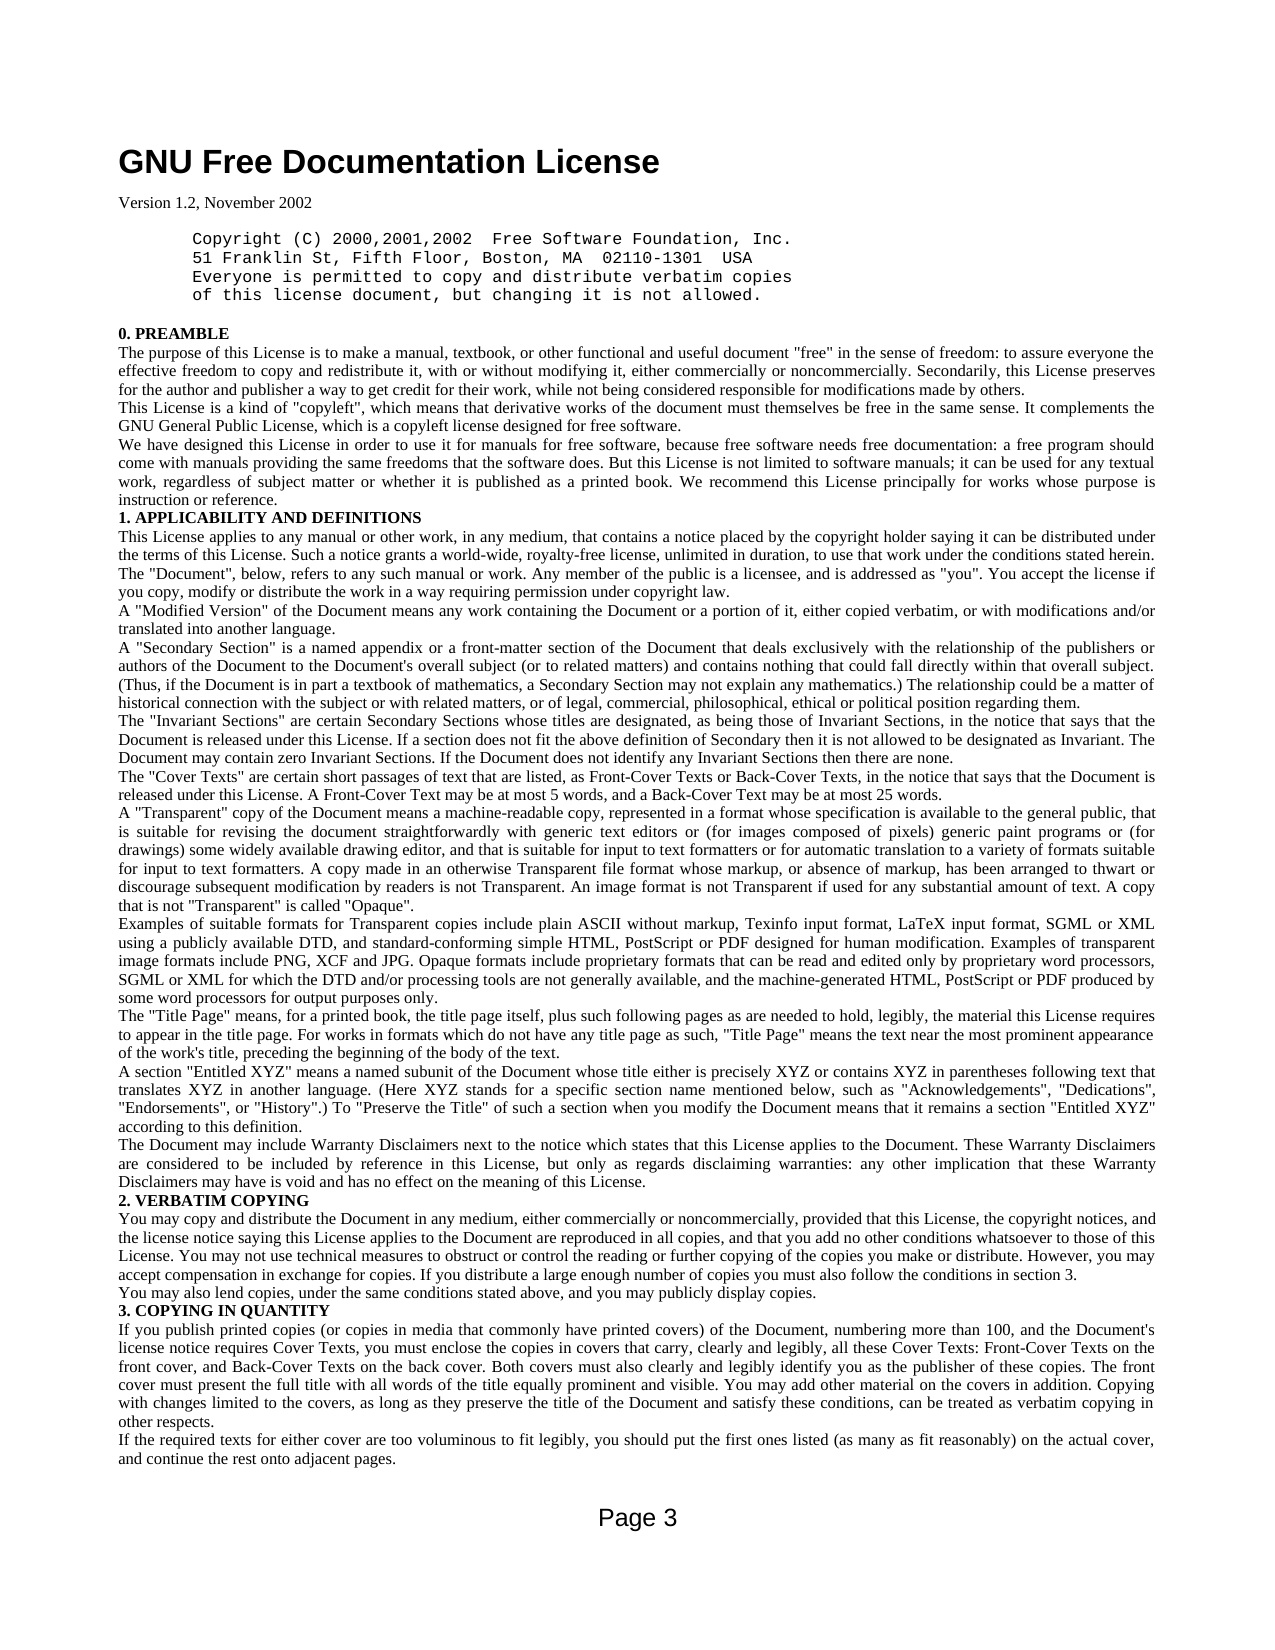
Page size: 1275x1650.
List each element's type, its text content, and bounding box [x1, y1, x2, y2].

text 51 Franklin St, Fifth Floor, Boston, MA 02110-1301 USA [192, 249, 1157, 268]
text This License is a kind of "copyleft", which means that derivative works of the document must themselves be free in the same sense. It complements the GNU General Public License, which is a copyleft license designed for free software. [118, 398, 1157, 435]
text 3. COPYING IN QUANTITY [118, 1302, 1157, 1320]
text This License applies to any manual or other work, in any medium, that contains a notice placed by the copyright holder saying it can be distributed under the terms of this License. Such a notice grants a world-wide, royalty-free license, unlimited in duration, to use that work under the conditions stated herein. The "Document", below, refers to any such manual or work. Any member of the public is a licensee, and is addressed as "you". You accept the license if you copy, modify or distribute the work in a way requiring permission under copyright law. [118, 527, 1157, 601]
text If the required texts for either cover are too voluminous to fit legibly, you should put the first ones listed (as many as fit reasonably) on the actual cover, and continue the rest onto adjacent pages. [118, 1431, 1157, 1468]
text The "Invariant Sections" are certain Secondary Sections whose titles are designated, as being those of Invariant Sections, in the notice that says that the Document is released under this License. If a section does not fit the above definition of Secondary then it is not allowed to be designated as Invariant. The Document may contain zero Invariant Sections. If the Document does not identify any Invariant Sections then there are none. [118, 712, 1157, 767]
text You may also lend copies, under the same conditions stated above, and you may publicly display copies. [118, 1283, 1157, 1302]
subtitle GNU Free Documentation License [118, 143, 1157, 181]
text 2. VERBATIM COPYING [118, 1191, 1157, 1210]
text of this license document, but changing it is not allowed. [192, 287, 1157, 306]
text Everyone is permitted to copy and distribute verbatim copies [192, 268, 1157, 287]
text You may copy and distribute the Document in any medium, either commercially or noncommercially, provided that this License, the copyright notices, and the license notice saying this License applies to the Document are reproduced in all copies, and that you add no other conditions whatsoever to those of this License. You may not use technical measures to obstruct or control the reading or further copying of the copies you make or distribute. However, you may accept compensation in exchange for copies. If you distribute a large enough number of copies you must also follow the conditions in section 3. [118, 1210, 1157, 1283]
text Version 1.2, November 2002 [118, 193, 1157, 212]
text 1. APPLICABILITY AND DEFINITIONS [118, 509, 1157, 527]
text We have designed this License in order to use it for manuals for free software, because free software needs free documentation: a free program should come with manuals providing the same freedoms that the software does. But this License is not limited to software manuals; it can be used for any textual work, regardless of subject matter or whether it is published as a printed book. We recommend this License principally for works whose purpose is instruction or reference. [118, 435, 1157, 509]
text A "Transparent" copy of the Document means a machine-readable copy, represented in a format whose specification is available to the general public, that is suitable for revising the document straightforwardly with generic text editors or (for images composed of pixels) generic paint programs or (for drawings) some widely available drawing editor, and that is suitable for input to text formatters or for automatic translation to a variety of formats suitable for input to text formatters. A copy made in an otherwise Transparent file format whose markup, or absence of markup, has been arranged to thwart or discourage subsequent modification by readers is not Transparent. An image format is not Transparent if used for any substantial amount of text. A copy that is not "Transparent" is called "Opaque". [118, 804, 1157, 915]
text The purpose of this License is to make a manual, textbook, or other functional and useful document "free" in the sense of freedom: to assure everyone the effective freedom to copy and redistribute it, with or without modifying it, either commercially or noncommercially. Secondarily, this License preserves for the author and publisher a way to get credit for their work, while not being considered responsible for modifications made by others. [118, 343, 1157, 398]
text Examples of suitable formats for Transparent copies include plain ASCII without markup, Texinfo input format, LaTeX input format, SGML or XML using a publicly available DTD, and standard-conforming simple HTML, PostScript or PDF designed for human modification. Examples of transparent image formats include PNG, XCF and JPG. Opaque formats include proprietary formats that can be read and edited only by proprietary word processors, SGML or XML for which the DTD and/or processing tools are not generally available, and the machine-generated HTML, PostScript or PDF produced by some word processors for output purposes only. [118, 915, 1157, 1007]
text If you publish printed copies (or copies in media that commonly have printed covers) of the Document, numbering more than 100, and the Document's license notice requires Cover Texts, you must enclose the copies in covers that carry, clearly and legibly, all these Cover Texts: Front-Cover Texts on the front cover, and Back-Cover Texts on the back cover. Both covers must also clearly and legibly identify you as the publisher of these copies. The front cover must present the full title with all words of the title equally prominent and visible. You may add other material on the covers in addition. Copying with changes limited to the covers, as long as they preserve the title of the Document and satisfy these conditions, can be treated as verbatim copying in other respects. [118, 1320, 1157, 1431]
text The "Cover Texts" are certain short passages of text that are listed, as Front-Cover Texts or Back-Cover Texts, in the notice that says that the Document is released under this License. A Front-Cover Text may be at most 5 words, and a Back-Cover Text may be at most 25 words. [118, 767, 1157, 804]
text A "Secondary Section" is a named appendix or a front-matter section of the Document that deals exclusively with the relationship of the publishers or authors of the Document to the Document's overall subject (or to related matters) and contains nothing that could fall directly within that overall subject. (Thus, if the Document is in part a textbook of mathematics, a Secondary Section may not explain any mathematics.) The relationship could be a matter of historical connection with the subject or with related matters, or of legal, commercial, philosophical, ethical or political position regarding them. [118, 638, 1157, 712]
text Copyright (C) 2000,2001,2002 Free Software Foundation, Inc. [192, 230, 1157, 249]
text 0. PREAMBLE [118, 325, 1157, 343]
text The "Title Page" means, for a printed book, the title page itself, plus such following pages as are needed to hold, legibly, the material this License requires to appear in the title page. For works in formats which do not have any title page as such, "Title Page" means the text near the most prominent appearance of the work's title, preceding the beginning of the body of the text. [118, 1007, 1157, 1062]
text A "Modified Version" of the Document means any work containing the Document or a portion of it, either copied verbatim, or with modifications and/or translated into another language. [118, 601, 1157, 638]
text The Document may include Warranty Disclaimers next to the notice which states that this License applies to the Document. These Warranty Disclaimers are considered to be included by reference in this License, but only as regards disclaiming warranties: any other implication that these Warranty Disclaimers may have is void and has no effect on the meaning of this License. [118, 1136, 1157, 1191]
text A section "Entitled XYZ" means a named subunit of the Document whose title either is precisely XYZ or contains XYZ in parentheses following text that translates XYZ in another language. (Here XYZ stands for a specific section name mentioned below, such as "Acknowledgements", "Dedications", "Endorsements", or "History".) To "Preserve the Title" of such a section when you modify the Document means that it remains a section "Entitled XYZ" according to this definition. [118, 1062, 1157, 1136]
